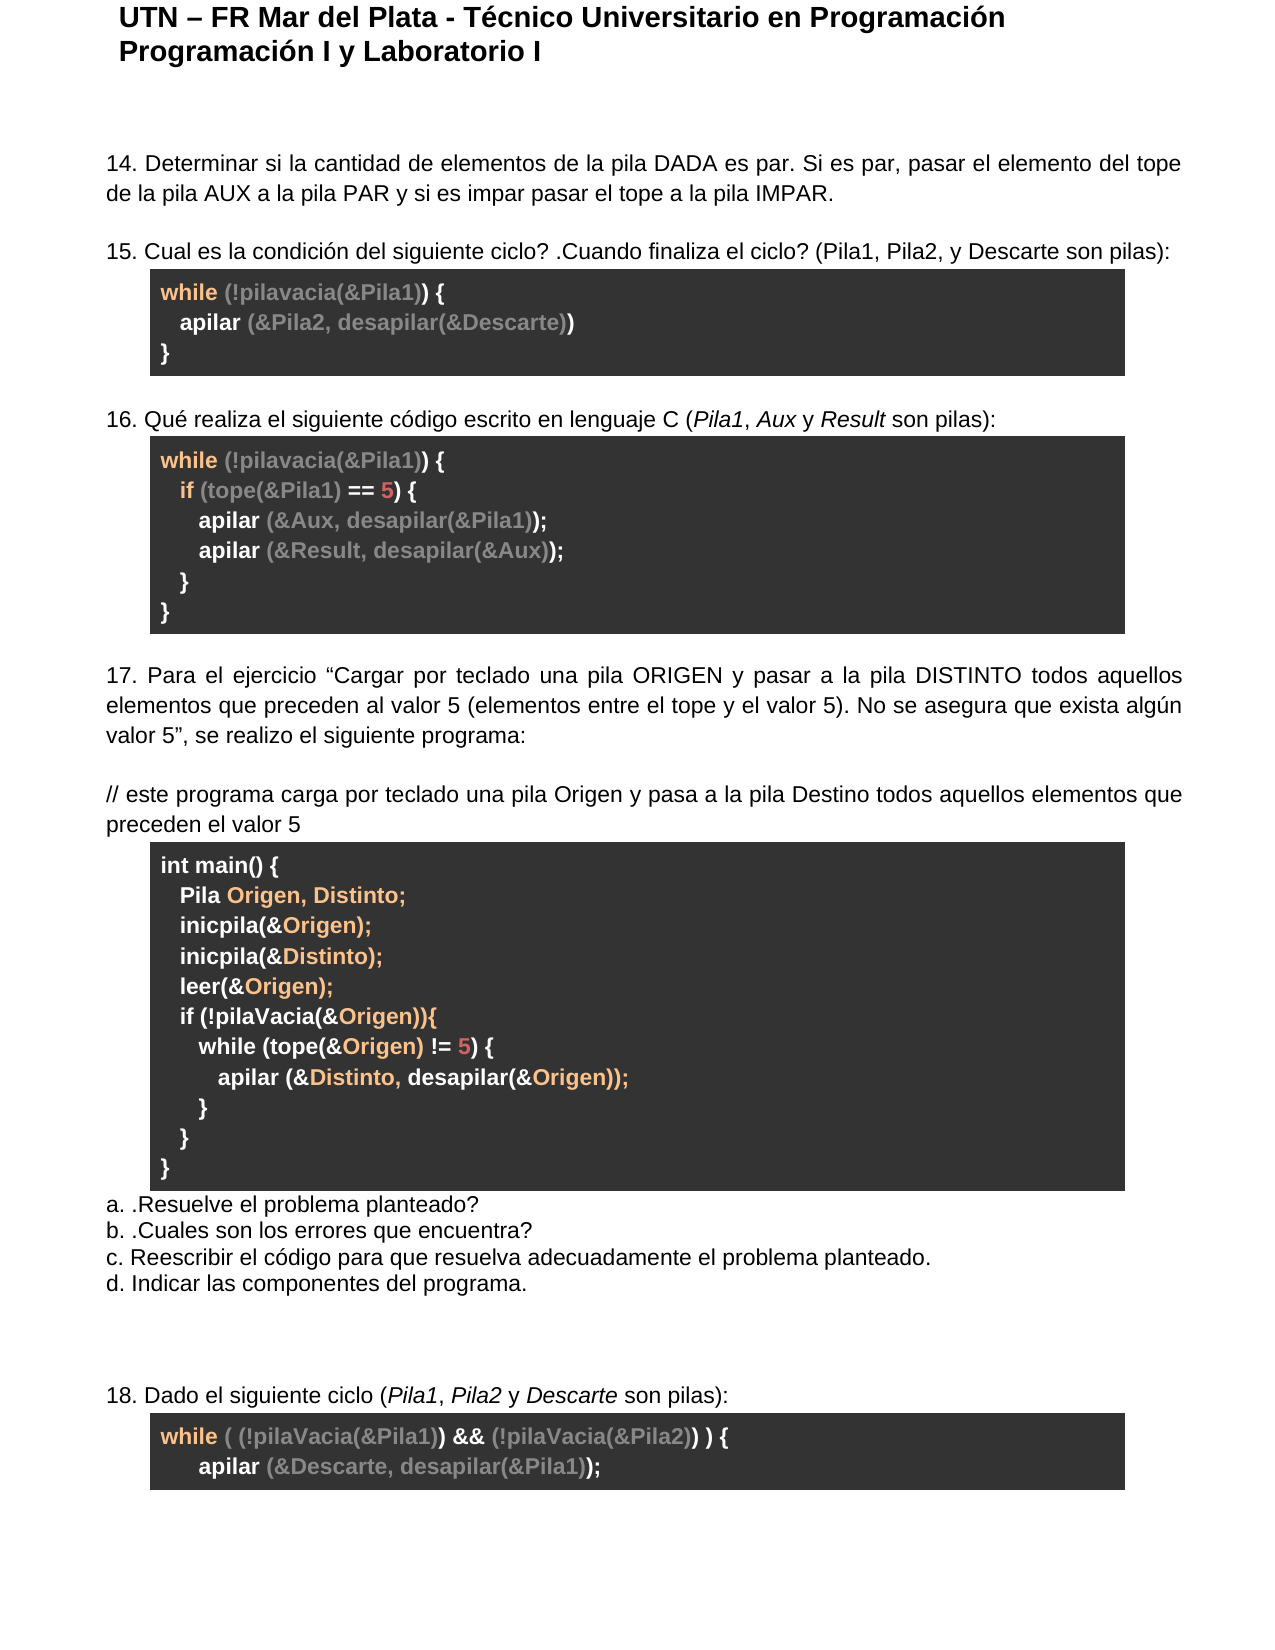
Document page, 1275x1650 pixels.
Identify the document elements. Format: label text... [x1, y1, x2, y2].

table_header int main() { Pila Origen, Distinto; inicpila(&Origen); inicpila(&Distinto); leer(&Origen); if (!pilaVacia(&Origen)){ while (tope(&Origen) != 5) { apilar (&Distinto, desapilar(&Origen)); } } } [150, 842, 1125, 1191]
text b. .Cuales son los errores que encuentra? [106, 1217, 1183, 1243]
text 14. Determinar si la cantidad de elementos de la pila DADA es par. Si es par, pasar el elemento del tope de la pila AUX a la pila PAR y si es impar pasar el tope a la pila IMPAR. [106, 150, 1183, 207]
text // este programa carga por teclado una pila Origen y pasa a la pila Destino todos aquellos elementos que preceden el valor 5 [106, 781, 1183, 838]
text 17. Para el ejercicio “Cargar por teclado una pila ORIGEN y pasar a la pila DISTINTO todos aquellos elementos que preceden al valor 5 (elementos entre el tope y el valor 5). No se asegura que exista algún valor 5”, se realizo el siguiente programa: [106, 662, 1183, 749]
text d. Indicar las componentes del programa. [106, 1270, 1183, 1296]
text 15. Cual es la condición del siguiente ciclo? .Cuando finaliza el ciclo? (Pila1, Pila2, y Descarte son pilas): [106, 238, 1183, 265]
text a. .Resuelve el problema planteado? [106, 1191, 1183, 1217]
text 16. Qué realiza el siguiente código escrito en lenguaje C (Pila1, Aux y Result son pilas): [106, 406, 1183, 432]
table_header while ( (!pilaVacia(&Pila1)) && (!pilaVacia(&Pila2)) ) { apilar (&Descarte, desapilar(&Pila1)); [150, 1413, 1125, 1490]
table_header while (!pilavacia(&Pila1)) { if (tope(&Pila1) == 5) { apilar (&Aux, desapilar(&Pila1)); apilar (&Result, desapilar(&Aux)); } } [150, 436, 1125, 634]
table_header while (!pilavacia(&Pila1)) { apilar (&Pila2, desapilar(&Descarte)) } [150, 269, 1125, 376]
text 18. Dado el siguiente ciclo (Pila1, Pila2 y Descarte son pilas): [106, 1382, 1183, 1409]
text c. Reescribir el código para que resuelva adecuadamente el problema planteado. [106, 1243, 1183, 1270]
